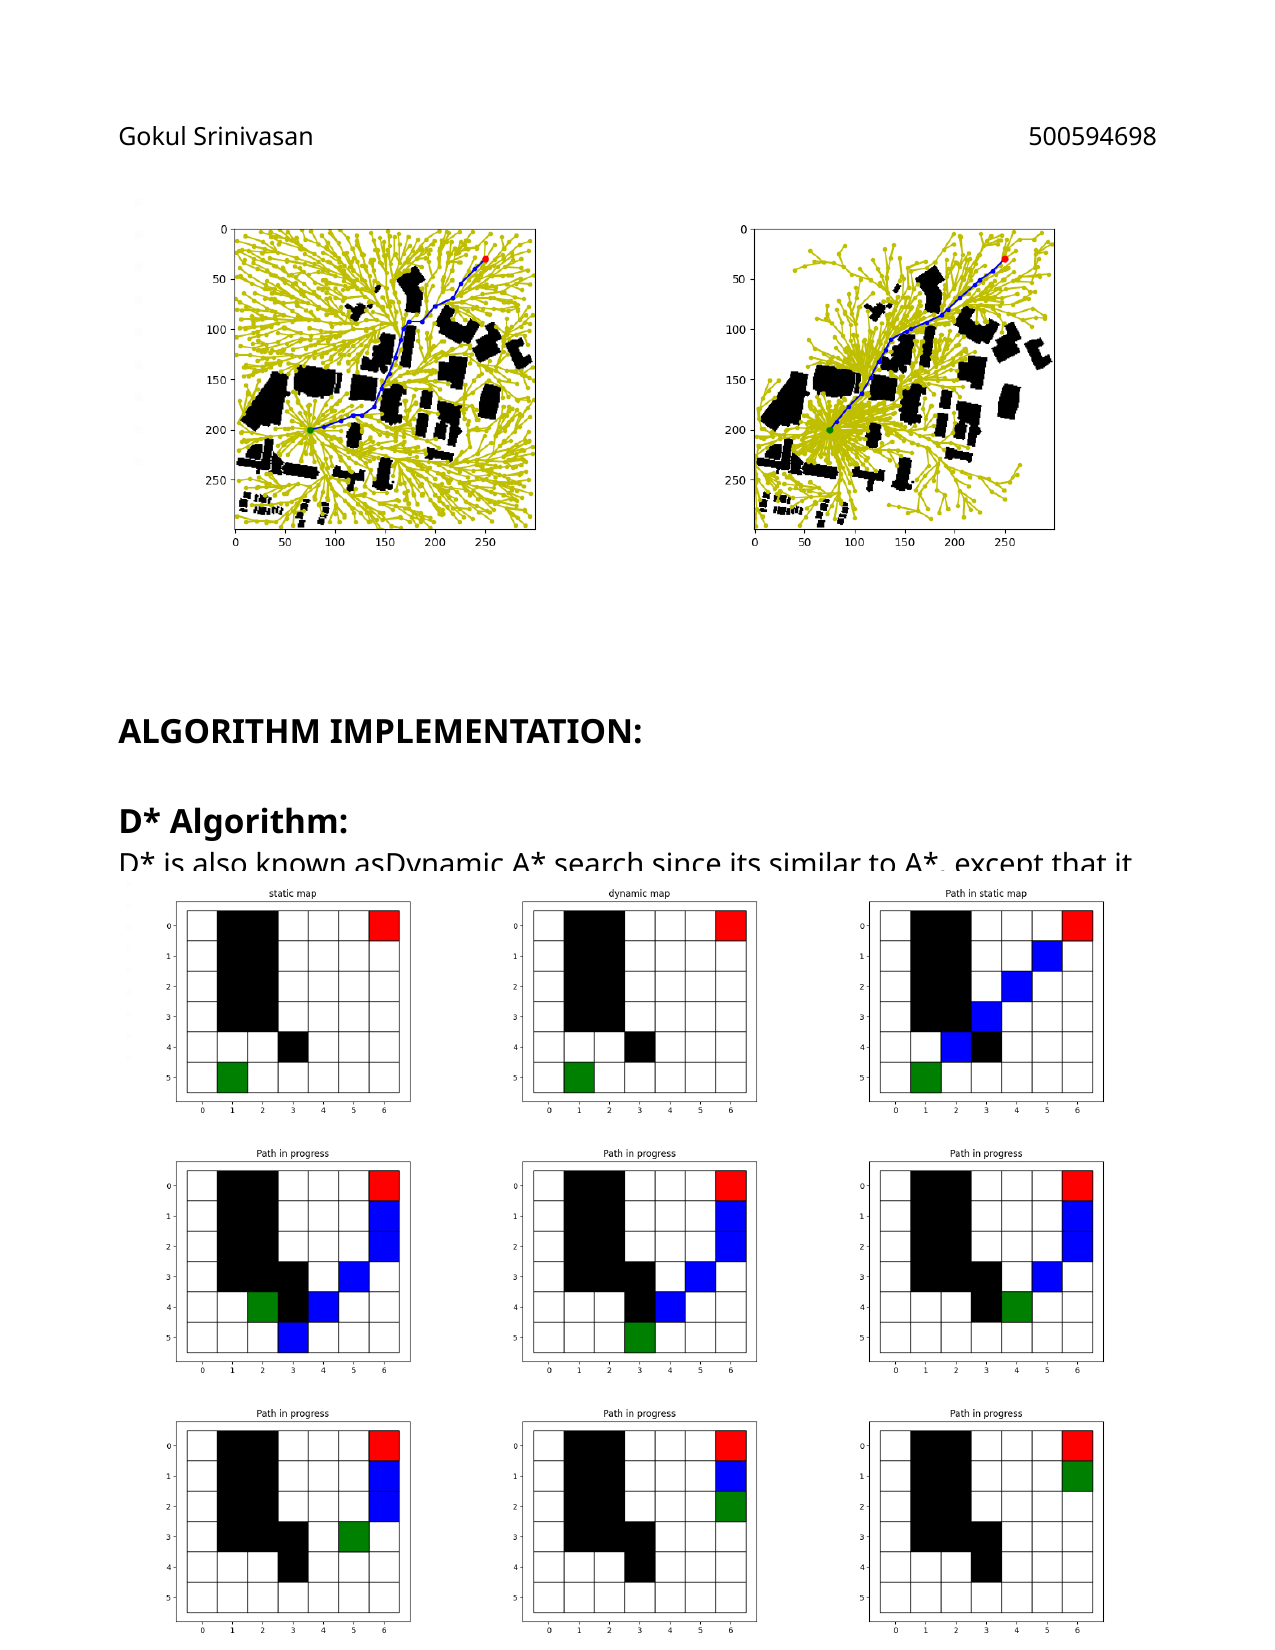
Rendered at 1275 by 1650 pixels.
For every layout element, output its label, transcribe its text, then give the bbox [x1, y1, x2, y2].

picture [115, 871, 1155, 1650]
text D* Algorithm: [118, 798, 1157, 844]
text D* is also known asDynamic A* search since its similar to A*, except that it is dynamic in the sense that arc cost parameters can change during the problem-solving process. D* has two functions Process-State and Modify-Cost. Process-State computes optimal path to the goal by initially setting h(G) = 0 and inserting it into the OPEN list. The function is repeatedly called until the robot’s state X is removed from the OPEN list. The Modify-Cost function changes the arc cost function, and add the affected states to the Open list. It is called if the robot detects a new obstacle.The D* algorithm is very efficient in expansive and complex environments. [118, 844, 1157, 1201]
picture [118, 181, 1157, 572]
text ALGORITHM IMPLEMENTATION: [118, 707, 1157, 753]
